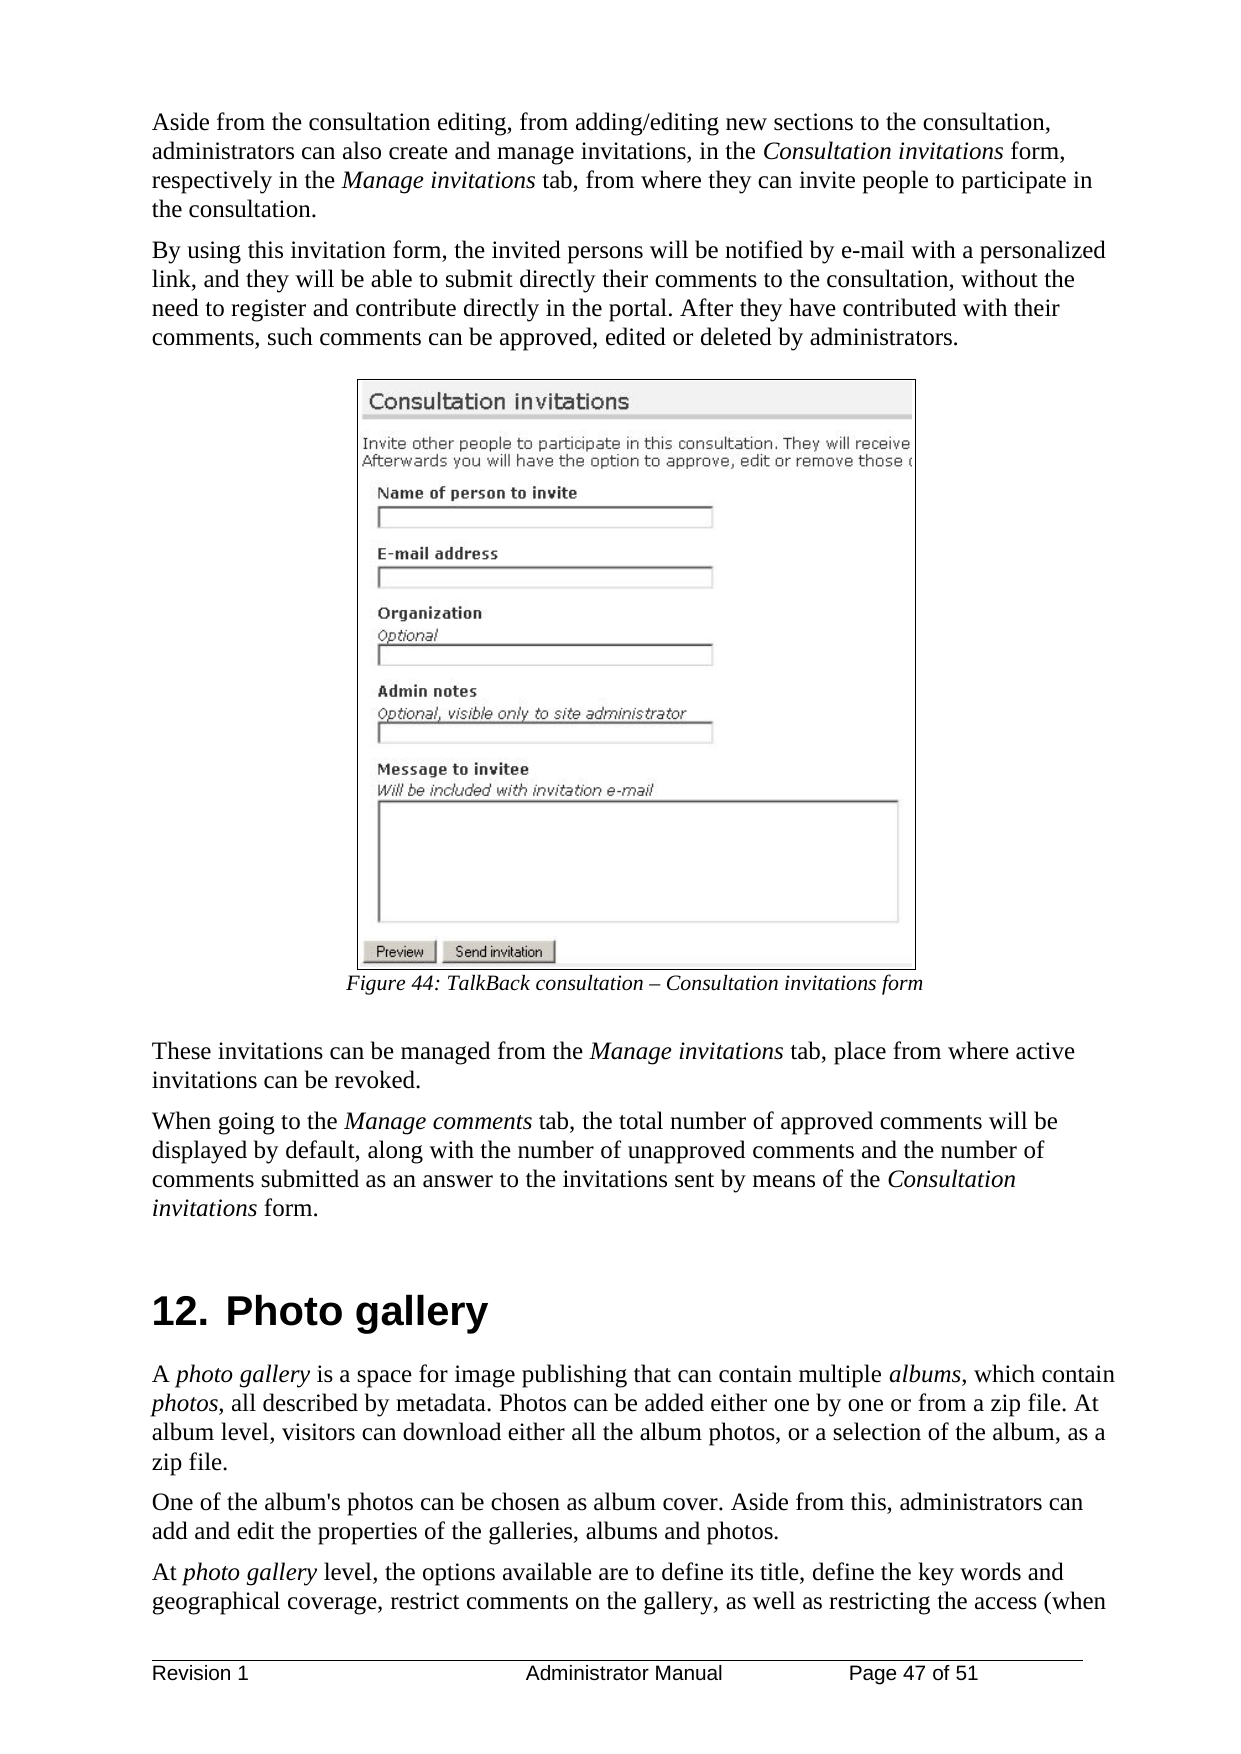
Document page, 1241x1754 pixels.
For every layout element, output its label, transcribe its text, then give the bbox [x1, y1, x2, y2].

subtitle Photo gallery [151, 1286, 1120, 1334]
text When going to the Manage comments tab, the total number of approved comments will be displayed by default, along with the number of unapproved comments and the number of comments submitted as an answer to the invitations sent by means of the Consultation invitations form. [152, 1106, 1120, 1222]
text These invitations can be managed from the Manage invitations tab, place from where active invitations can be revoked. [152, 1036, 1120, 1094]
picture [360, 381, 912, 967]
text Aside from the consultation editing, from adding/editing new sections to the consultation, administrators can also create and manage invitations, in the Consultation invitations form, respectively in the Manage invitations tab, from where they can invite people to participate in the consultation. [152, 107, 1120, 223]
text Figure 44: TalkBack consultation – Consultation invitations form [231, 375, 1041, 995]
text One of the album's photos can be chosen as album cover. Aside from this, administrators can add and edit the properties of the galleries, albums and photos. [152, 1487, 1120, 1545]
text A photo gallery is a space for image publishing that can contain multiple albums, which contain photos, all described by metadata. Photos can be added either one by one or from a zip file. At album level, visitors can download either all the album photos, or a selection of the album, as a zip file. [152, 1359, 1120, 1475]
text At photo gallery level, the options available are to define its title, define the key words and geographical coverage, restrict comments on the gallery, as well as restricting the access (when [152, 1557, 1120, 1615]
text By using this invitation form, the invited persons will be notified by e-mail with a personalized link, and they will be able to submit directly their comments to the consultation, without the need to register and contribute directly in the portal. After they have contributed with their comments, such comments can be approved, edited or deleted by administrators. [152, 235, 1120, 351]
